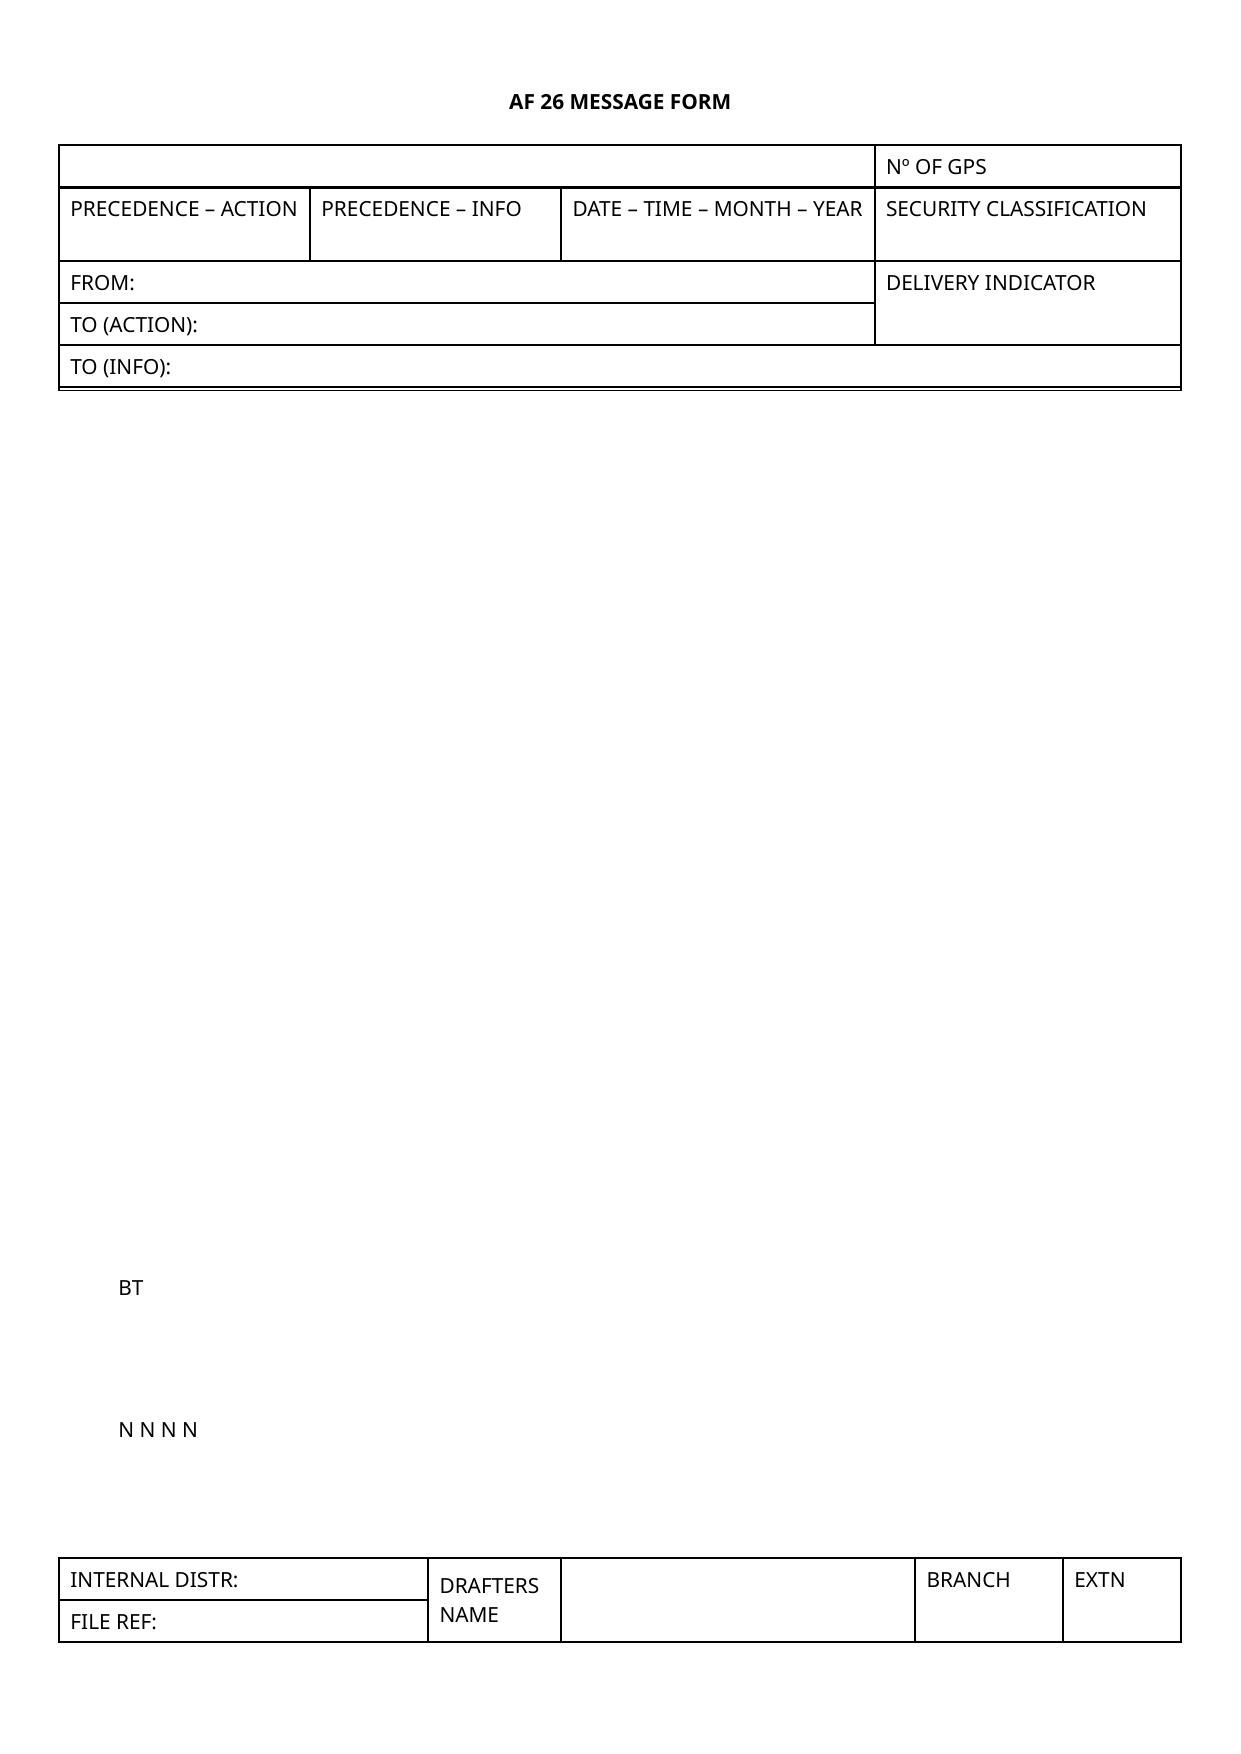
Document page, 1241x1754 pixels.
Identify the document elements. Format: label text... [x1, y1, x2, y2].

table_cell DATE – TIME – MONTH – YEAR [562, 189, 874, 260]
table_cell FROM: [60, 262, 874, 302]
table_header Nº OF GPS [876, 146, 1180, 186]
table_cell TO (INFO): [60, 346, 1180, 386]
table_header DRAFTERS NAME [429, 1559, 560, 1641]
text AF 26 MESSAGE FORM [59, 87, 1181, 116]
table_header [60, 146, 874, 186]
table_cell DELIVERY INDICATOR [876, 262, 1180, 344]
table_cell SECURITY CLASSIFICATION [876, 189, 1180, 260]
text N N N N [118, 1415, 1181, 1443]
table_cell TO (ACTION): [60, 304, 874, 344]
table_header INTERNAL DISTR: [60, 1559, 427, 1599]
table_cell FILE REF: [60, 1601, 427, 1641]
text BT [118, 1273, 1181, 1301]
table_header EXTN [1064, 1559, 1180, 1641]
table_header BRANCH [916, 1559, 1062, 1641]
table_cell PRECEDENCE – INFO [311, 189, 560, 260]
table_header [562, 1559, 914, 1641]
table_cell PRECEDENCE – ACTION [60, 189, 309, 260]
